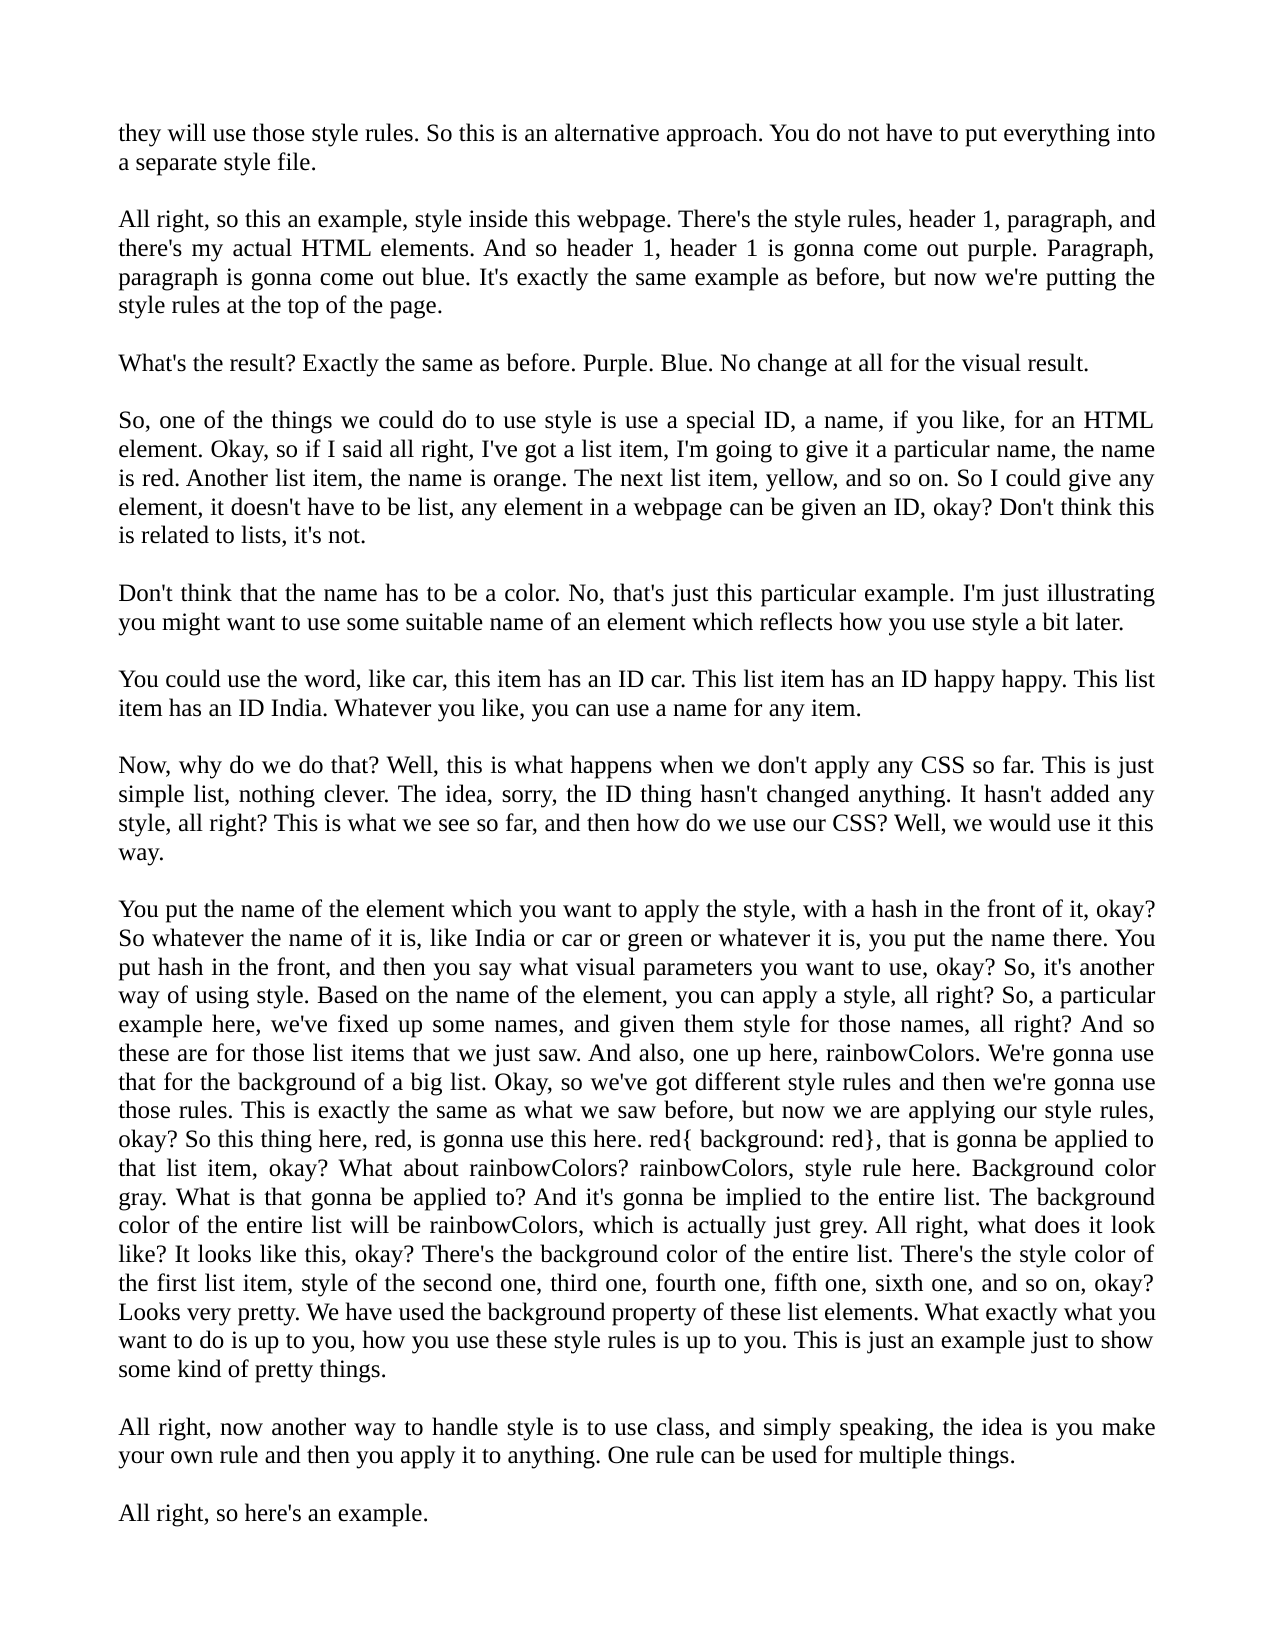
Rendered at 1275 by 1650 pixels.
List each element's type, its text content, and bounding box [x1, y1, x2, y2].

text What's the result? Exactly the same as before. Purple. Blue. No change at all for the visual result. [118, 348, 1157, 377]
text So, one of the things we could do to use style is use a special ID, a name, if you like, for an HTML element. Okay, so if I said all right, I've got a list item, I'm going to give it a particular name, the name is red. Another list item, the name is orange. The next list item, yellow, and so on. So I could give any element, it doesn't have to be list, any element in a webpage can be given an ID, okay? Don't think this is related to lists, it's not. [118, 406, 1157, 549]
text All right, so here's an example. [118, 1498, 1157, 1527]
text You put the name of the element which you want to apply the style, with a hash in the front of it, okay? So whatever the name of it is, like India or car or green or whatever it is, you put the name there. You put hash in the front, and then you say what visual parameters you want to use, okay? So, it's another way of using style. Based on the name of the element, you can apply a style, all right? So, a particular example here, we've fixed up some names, and given them style for those names, all right? And so these are for those list items that we just saw. And also, one up here, rainbowColors. We're gonna use that for the background of a big list. Okay, so we've got different style rules and then we're gonna use those rules. This is exactly the same as what we saw before, but now we are applying our style rules, okay? So this thing here, red, is gonna use this here. red{ background: red}, that is gonna be applied to that list item, okay? What about rainbowColors? rainbowColors, style rule here. Background color gray. What is that gonna be applied to? And it's gonna be implied to the entire list. The background color of the entire list will be rainbowColors, which is actually just grey. All right, what does it look like? It looks like this, okay? There's the background color of the entire list. There's the style color of the first list item, style of the second one, third one, fourth one, fifth one, sixth one, and so on, okay? Looks very pretty. We have used the background property of these list elements. What exactly what you want to do is up to you, how you use these style rules is up to you. This is just an example just to show some kind of pretty things. [118, 894, 1157, 1383]
text All right, so this an example, style inside this webpage. There's the style rules, header 1, paragraph, and there's my actual HTML elements. And so header 1, header 1 is gonna come out purple. Paragraph, paragraph is gonna come out blue. It's exactly the same example as before, but now we're putting the style rules at the top of the page. [118, 204, 1157, 319]
text You could use the word, like car, this item has an ID car. This list item has an ID happy happy. This list item has an ID India. Whatever you like, you can use a name for any item. [118, 664, 1157, 722]
text they will use those style rules. So this is an alternative approach. You do not have to put everything into a separate style file. [118, 118, 1157, 176]
text Don't think that the name has to be a color. No, that's just this particular example. I'm just illustrating you might want to use some suitable name of an element which reflects how you use style a bit later. [118, 578, 1157, 636]
text Now, why do we do that? Well, this is what happens when we don't apply any CSS so far. This is just simple list, nothing clever. The idea, sorry, the ID thing hasn't changed anything. It hasn't added any style, all right? This is what we see so far, and then how do we use our CSS? Well, we would use it this way. [118, 751, 1157, 866]
text All right, now another way to handle style is to use class, and simply speaking, the idea is you make your own rule and then you apply it to anything. One rule can be used for multiple things. [118, 1412, 1157, 1469]
